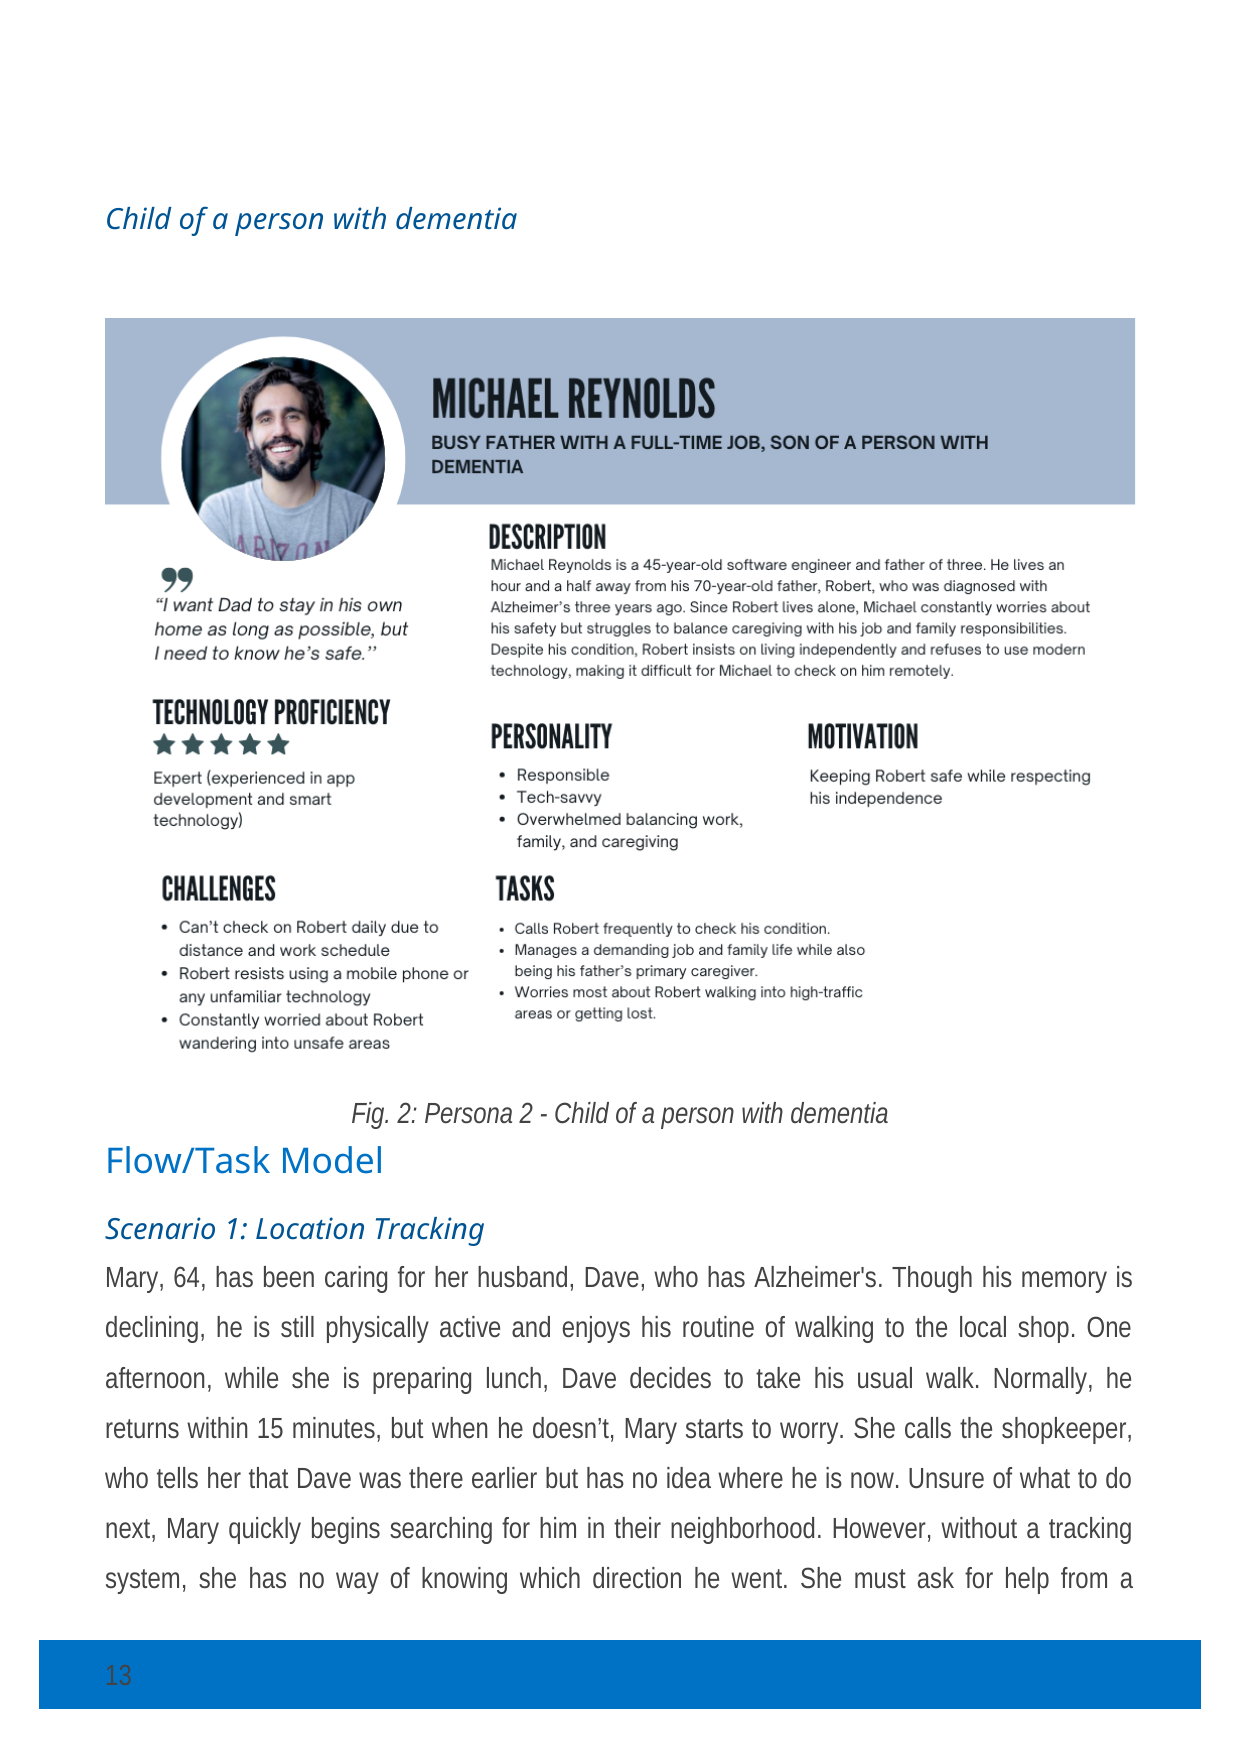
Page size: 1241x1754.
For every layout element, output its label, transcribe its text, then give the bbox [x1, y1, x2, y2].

picture [105, 318, 1136, 1092]
subtitle Child of a person with dementia [105, 198, 1135, 238]
subtitle Scenario 1: Location Tracking [105, 1208, 1135, 1248]
text Fig. 2: Persona 2 - Child of a person with dementia [105, 1092, 1135, 1130]
subtitle Flow/Task Model [105, 1135, 1135, 1183]
text Mary, 64, has been caring for her husband, Dave, who has Alzheimer's. Though his memory is declining, he is still physically active and enjoys his routine of walking to the local shop. One afternoon, while she is preparing lunch, Dave decides to take his usual walk. Normally, he returns within 15 minutes, but when he doesn’t, Mary starts to worry. She calls the shopkeeper, who tells her that Dave was there earlier but has no idea where he is now. Unsure of what to do next, Mary quickly begins searching for him in their neighborhood. However, without a tracking system, she has no way of knowing which direction he went. She must ask for help from a [105, 1261, 1135, 1594]
